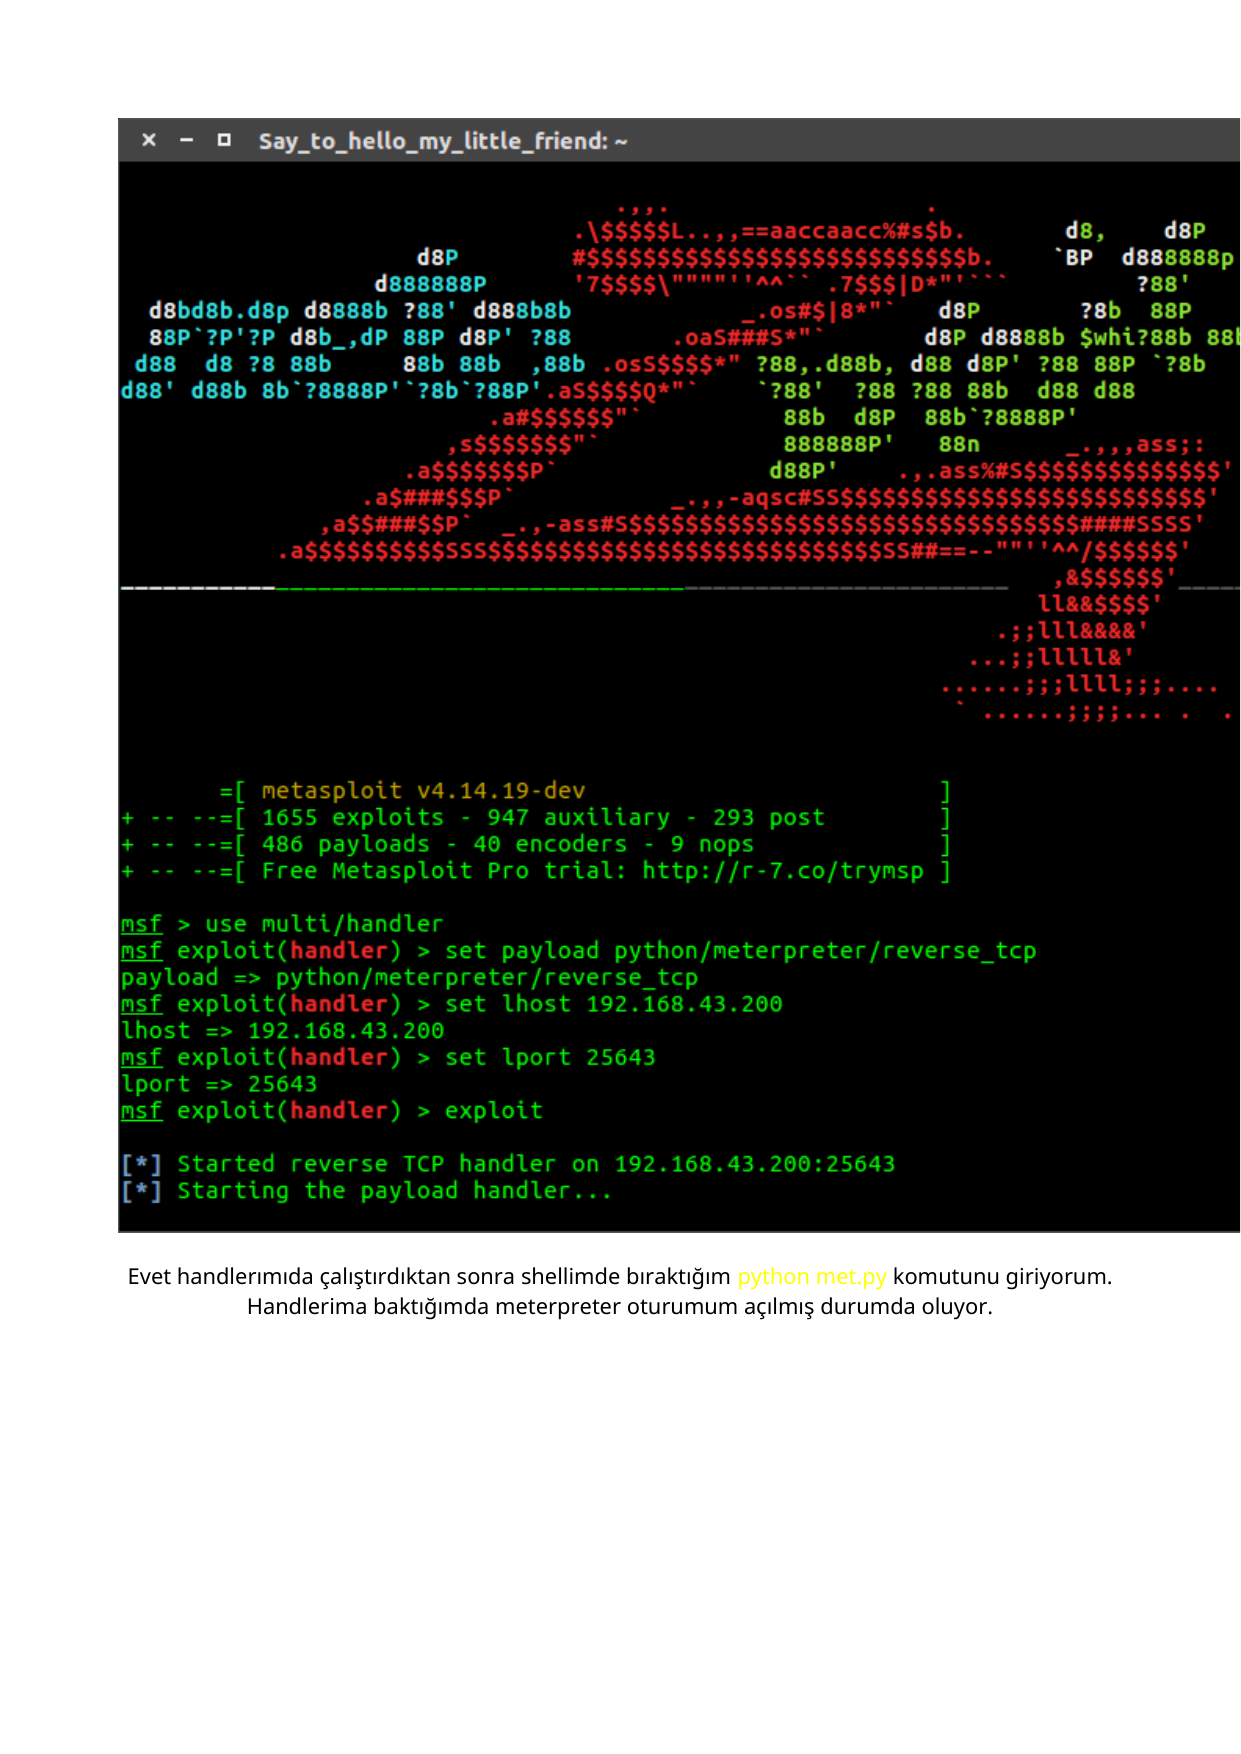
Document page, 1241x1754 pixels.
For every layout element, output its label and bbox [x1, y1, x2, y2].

picture [118, 118, 1241, 1233]
